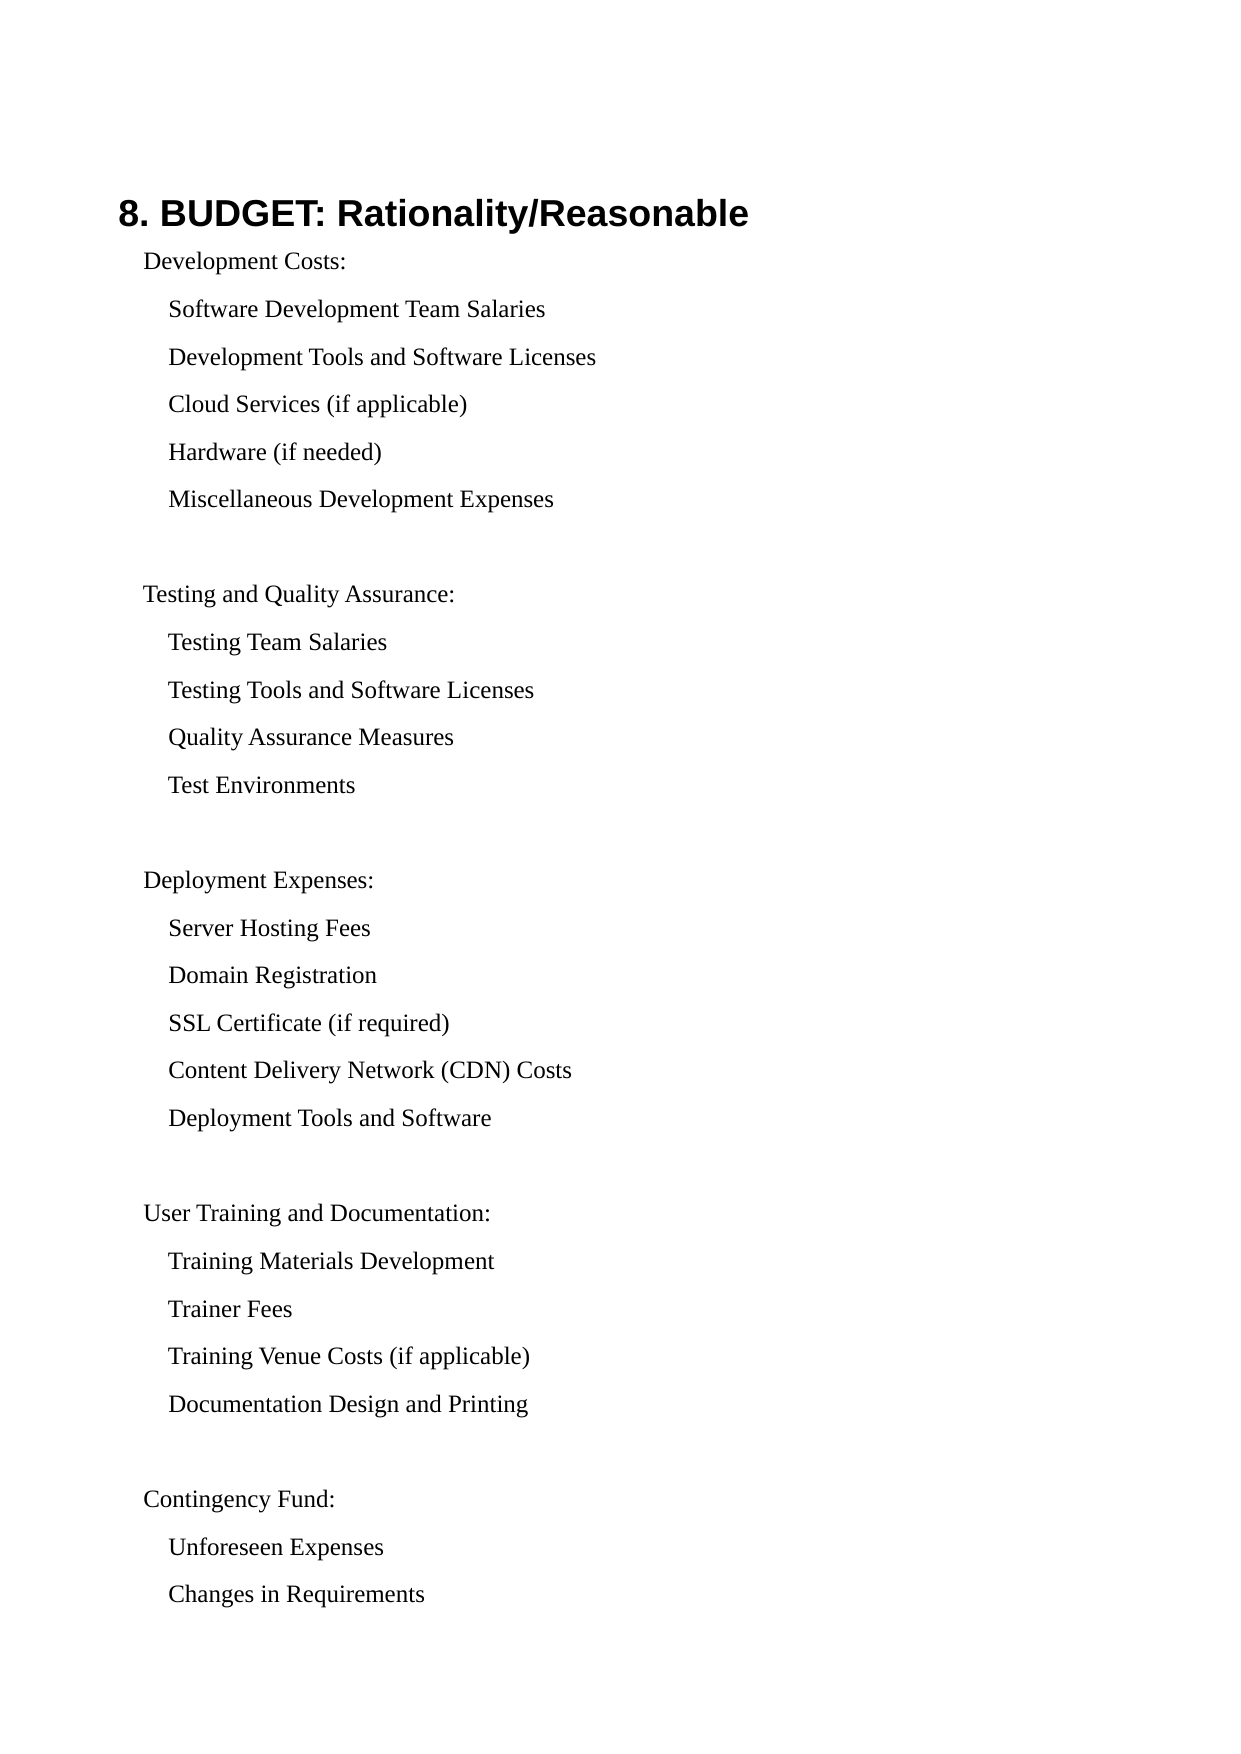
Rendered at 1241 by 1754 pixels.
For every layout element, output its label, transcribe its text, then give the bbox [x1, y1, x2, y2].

subtitle 8. BUDGET: Rationality/Reasonable [118, 191, 1122, 234]
text Deployment Expenses: [118, 865, 1122, 894]
text Deployment Tools and Software [118, 1103, 1122, 1132]
text Cloud Services (if applicable) [118, 389, 1122, 418]
text Testing and Quality Assurance: [118, 579, 1122, 608]
text Development Costs: [118, 246, 1122, 275]
text Quality Assurance Measures [118, 722, 1122, 751]
text Trainer Fees [118, 1294, 1122, 1322]
text Software Development Team Salaries [118, 294, 1122, 323]
text Contingency Fund: [118, 1484, 1122, 1513]
text Testing Team Salaries [118, 627, 1122, 656]
text Server Hosting Fees [118, 913, 1122, 942]
text Domain Registration [118, 960, 1122, 989]
text Documentation Design and Printing [118, 1389, 1122, 1418]
text User Training and Documentation: [118, 1198, 1122, 1227]
text Unforeseen Expenses [118, 1532, 1122, 1560]
text Development Tools and Software Licenses [118, 342, 1122, 370]
text Hardware (if needed) [118, 437, 1122, 466]
text Miscellaneous Development Expenses [118, 484, 1122, 513]
text Testing Tools and Software Licenses [118, 675, 1122, 703]
text Changes in Requirements [118, 1579, 1122, 1608]
text Training Materials Development [118, 1246, 1122, 1275]
text Training Venue Costs (if applicable) [118, 1341, 1122, 1370]
text Test Environments [118, 770, 1122, 799]
text SSL Certificate (if required) [118, 1008, 1122, 1037]
text Content Delivery Network (CDN) Costs [118, 1056, 1122, 1084]
